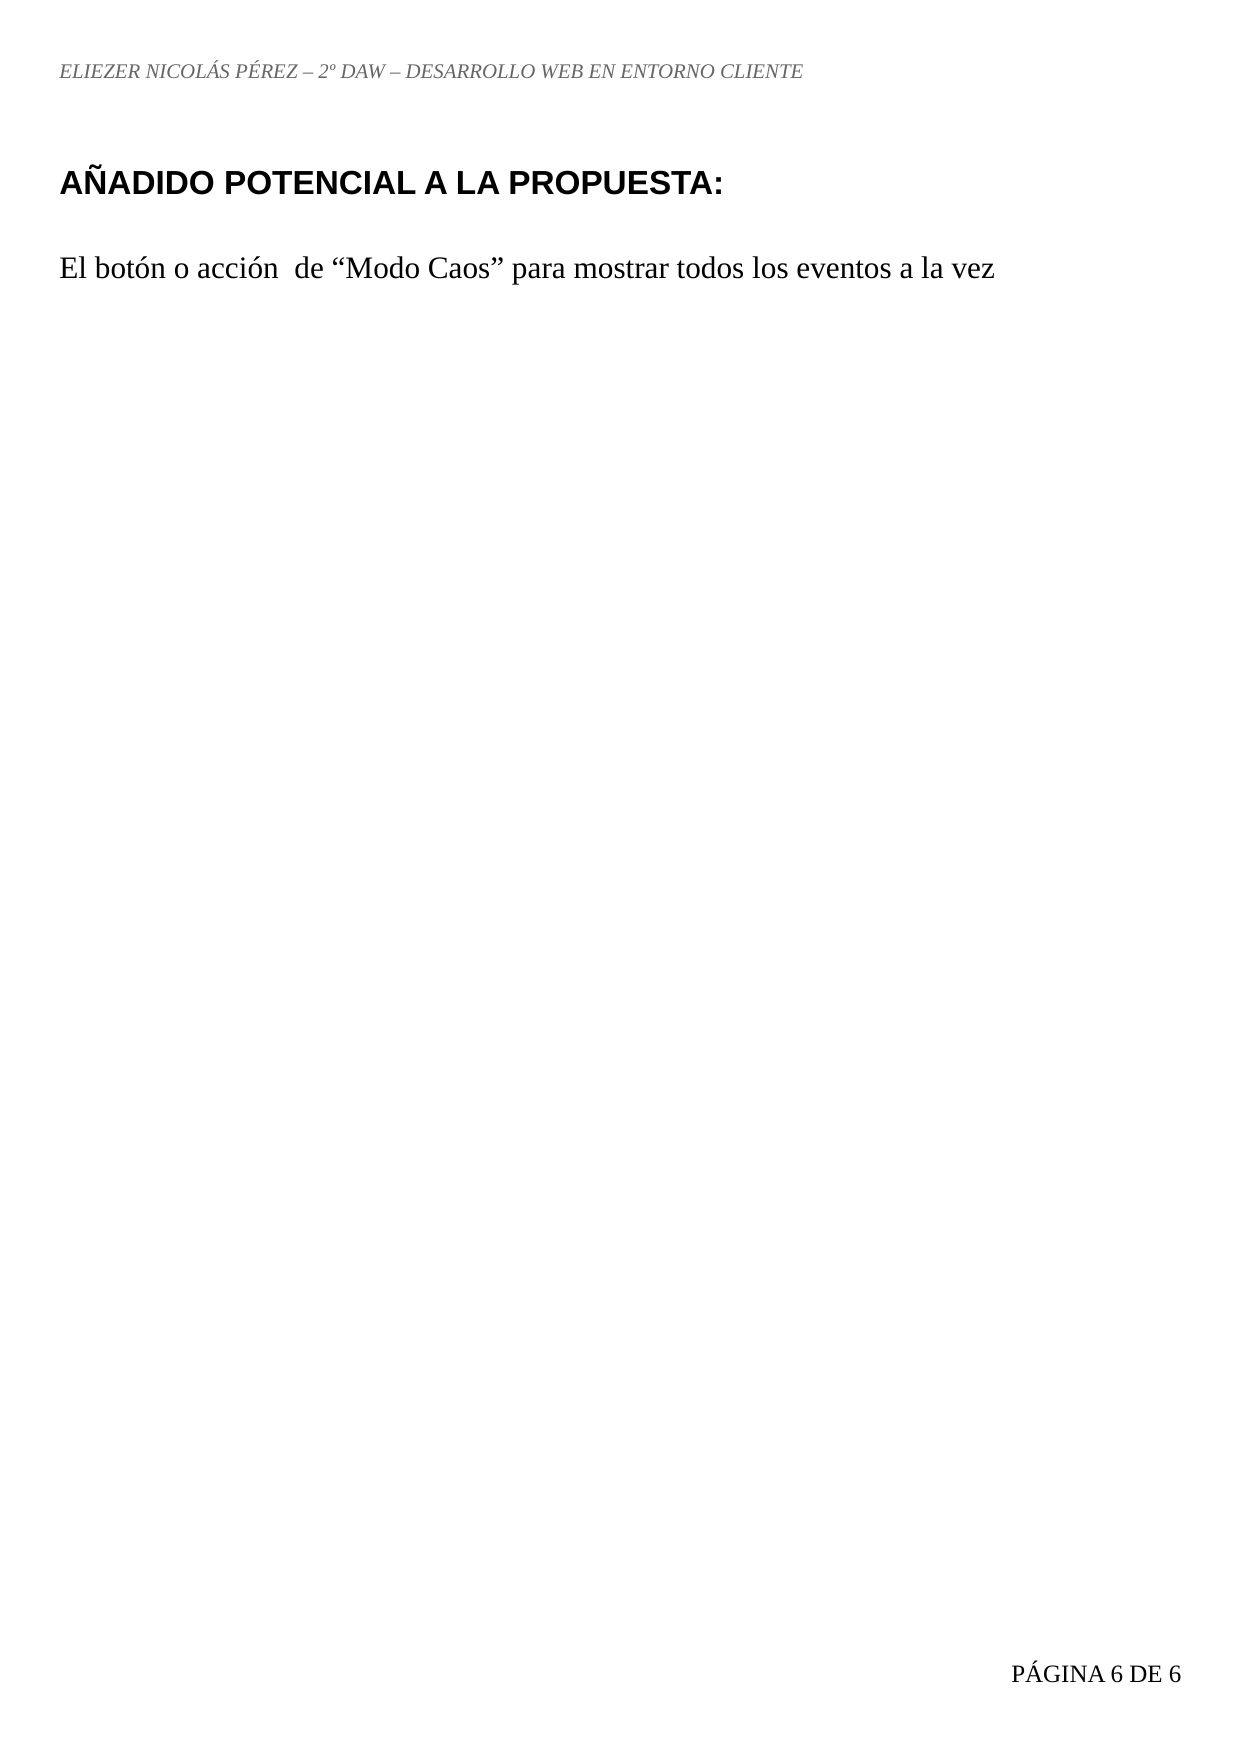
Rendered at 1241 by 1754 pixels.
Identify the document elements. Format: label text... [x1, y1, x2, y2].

text El botón o acción de “Modo Caos” para mostrar todos los eventos a la vez [59, 249, 1181, 285]
subtitle AÑADIDO POTENCIAL A LA PROPUESTA: [59, 163, 1181, 201]
